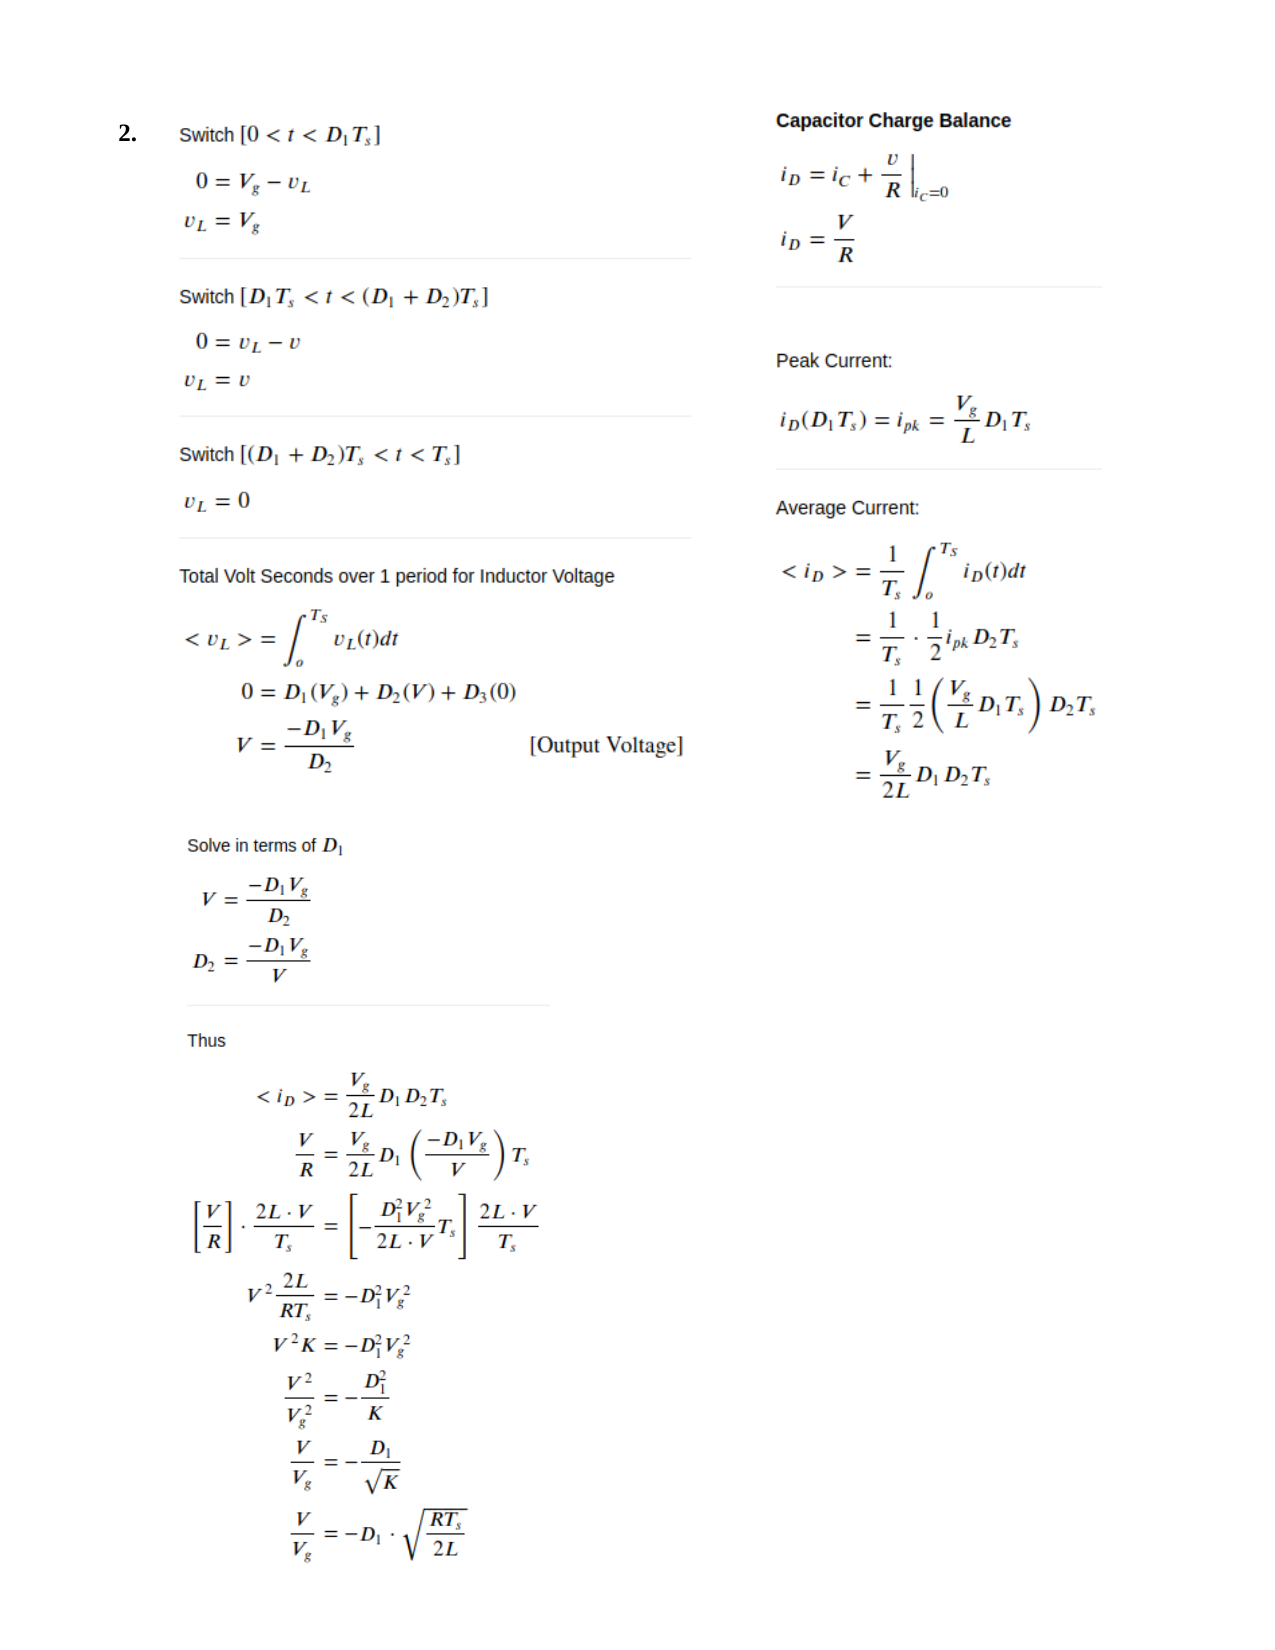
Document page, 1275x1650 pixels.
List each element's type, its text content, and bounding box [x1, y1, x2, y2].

text [692, 118, 764, 147]
text 2. [118, 118, 166, 147]
text [1103, 118, 1157, 147]
picture [166, 115, 692, 782]
picture [175, 832, 550, 1568]
picture [764, 103, 1103, 810]
